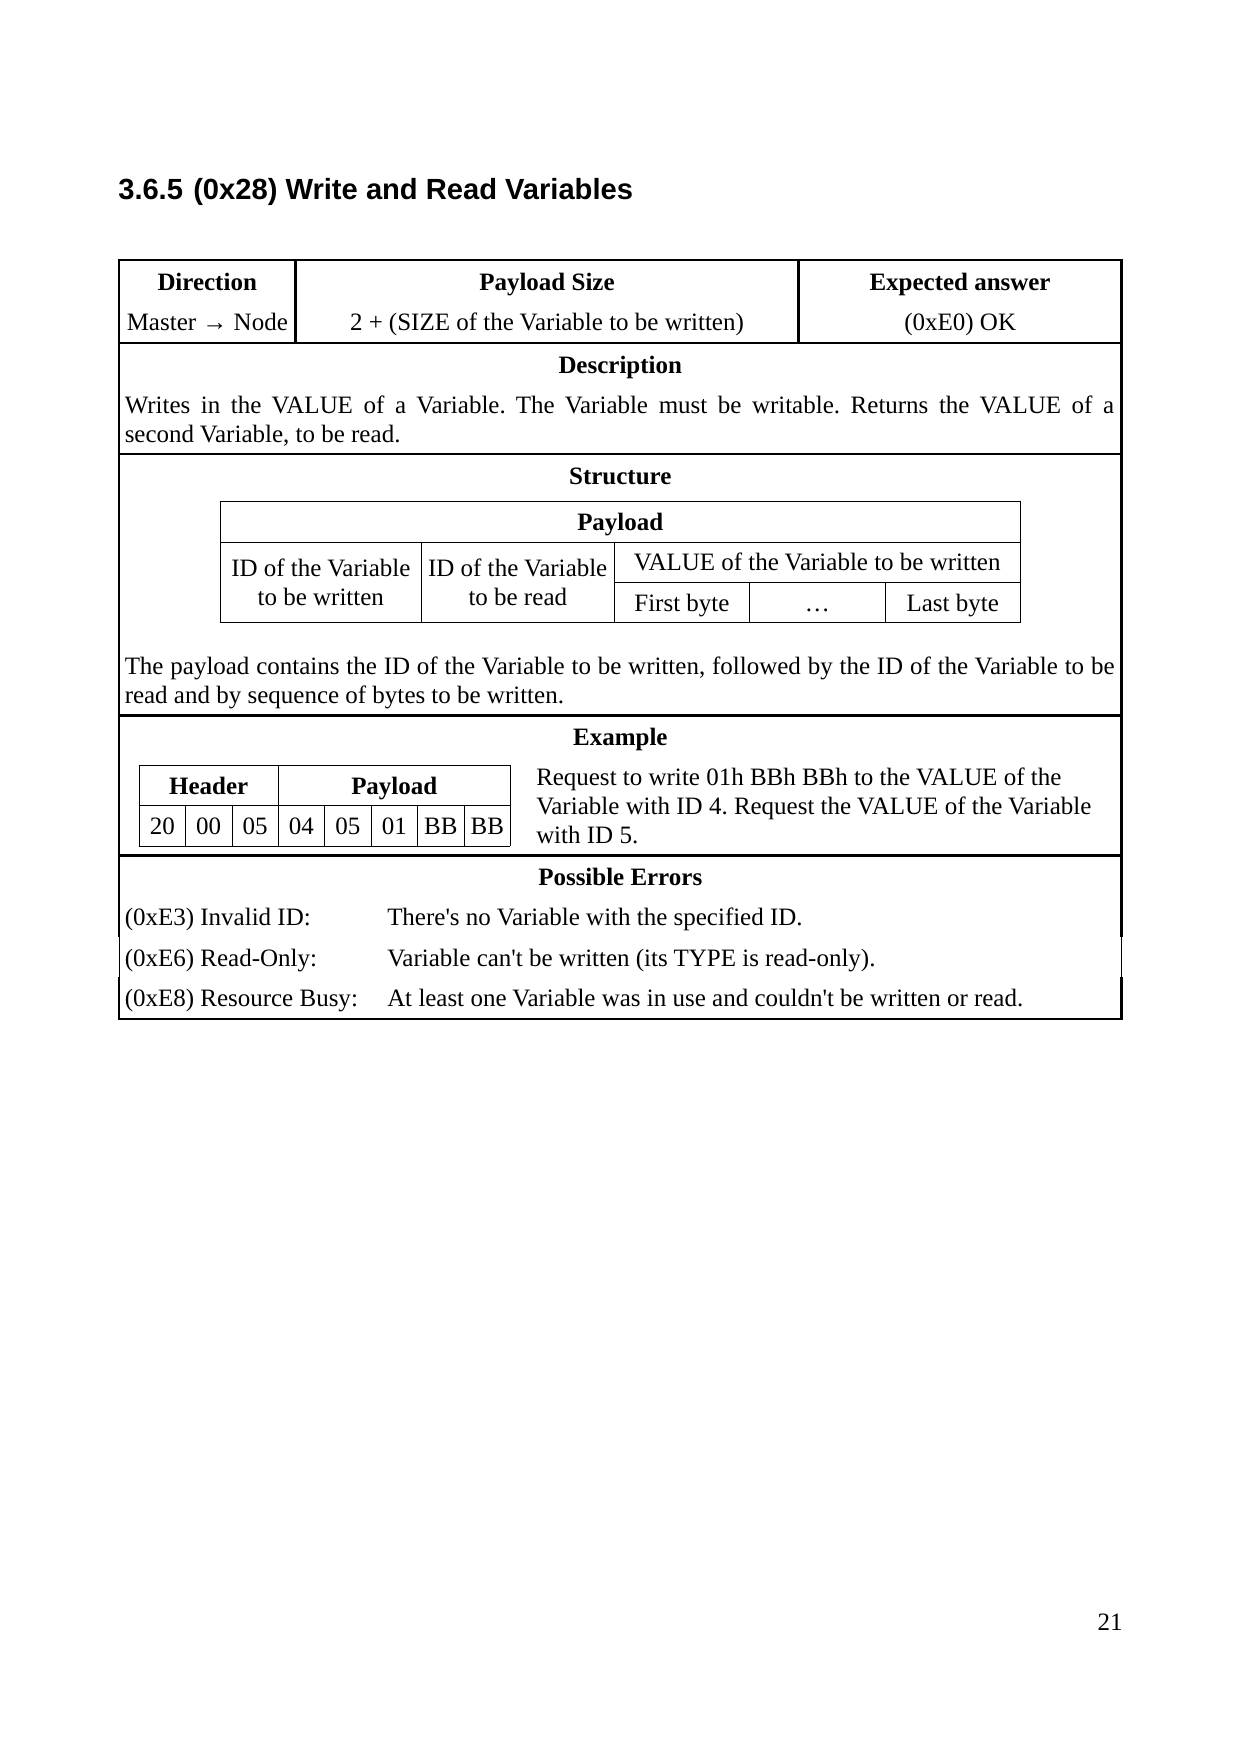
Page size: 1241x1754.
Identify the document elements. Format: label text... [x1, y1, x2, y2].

table_cell Possible Errors [120, 857, 1120, 897]
table_header Expected answer [800, 261, 1120, 302]
table_cell ID of the Variable to be read [422, 543, 614, 622]
table_cell (0xE6) Read-Only: [120, 937, 381, 977]
table_cell BB [465, 806, 510, 846]
table_cell ID of the Variable to be written [221, 543, 421, 622]
subtitle (0x28) Write and Read Variables [118, 172, 1122, 205]
table_cell Description [120, 344, 1120, 384]
table_cell 20 [140, 806, 185, 846]
table_cell Example [120, 717, 1120, 757]
table_cell (0xE0) OK [800, 302, 1120, 342]
table_cell 01 [372, 806, 417, 846]
table_cell 04 [279, 806, 324, 846]
table_header Header [140, 766, 278, 805]
table_cell VALUE of the Variable to be written [615, 543, 1020, 582]
table_cell 05 [325, 806, 371, 846]
table_cell Writes in the VALUE of a Variable. The Variable must be writable. Returns the VALUE of a second Variable, to be read. [120, 384, 1120, 453]
table_cell [120, 757, 530, 854]
table_cell (0xE3) Invalid ID: [120, 897, 381, 937]
table_header Payload Size [297, 261, 797, 302]
table_header Payload [279, 766, 510, 805]
table_cell Structure [120, 455, 1120, 496]
table_cell At least one Variable was in use and couldn't be written or read. [381, 977, 1120, 1017]
table_cell 2 + (SIZE of the Variable to be written) [297, 302, 797, 342]
table_cell Master → Node [120, 302, 294, 342]
table_cell Variable can't be written (its TYPE is read-only). [381, 937, 1121, 977]
table_header Payload [221, 502, 1020, 542]
table_cell 05 [233, 806, 278, 846]
table_cell There's no Variable with the specified ID. [381, 897, 1120, 937]
table_cell The payload contains the ID of the Variable to be written, followed by the ID of the Variable to be read and by sequence of bytes to be written. [120, 496, 1120, 714]
table_cell … [750, 583, 885, 622]
table_cell 00 [186, 806, 232, 846]
table_cell BB [418, 806, 464, 846]
table_cell First byte [615, 583, 749, 622]
table_cell Last byte [886, 583, 1020, 622]
table_cell (0xE8) Resource Busy: [120, 977, 381, 1017]
table_cell Request to write 01h BBh BBh to the VALUE of the Variable with ID 4. Request the VALUE of the Variable with ID 5. [530, 757, 1120, 854]
table_header Direction [120, 261, 294, 302]
